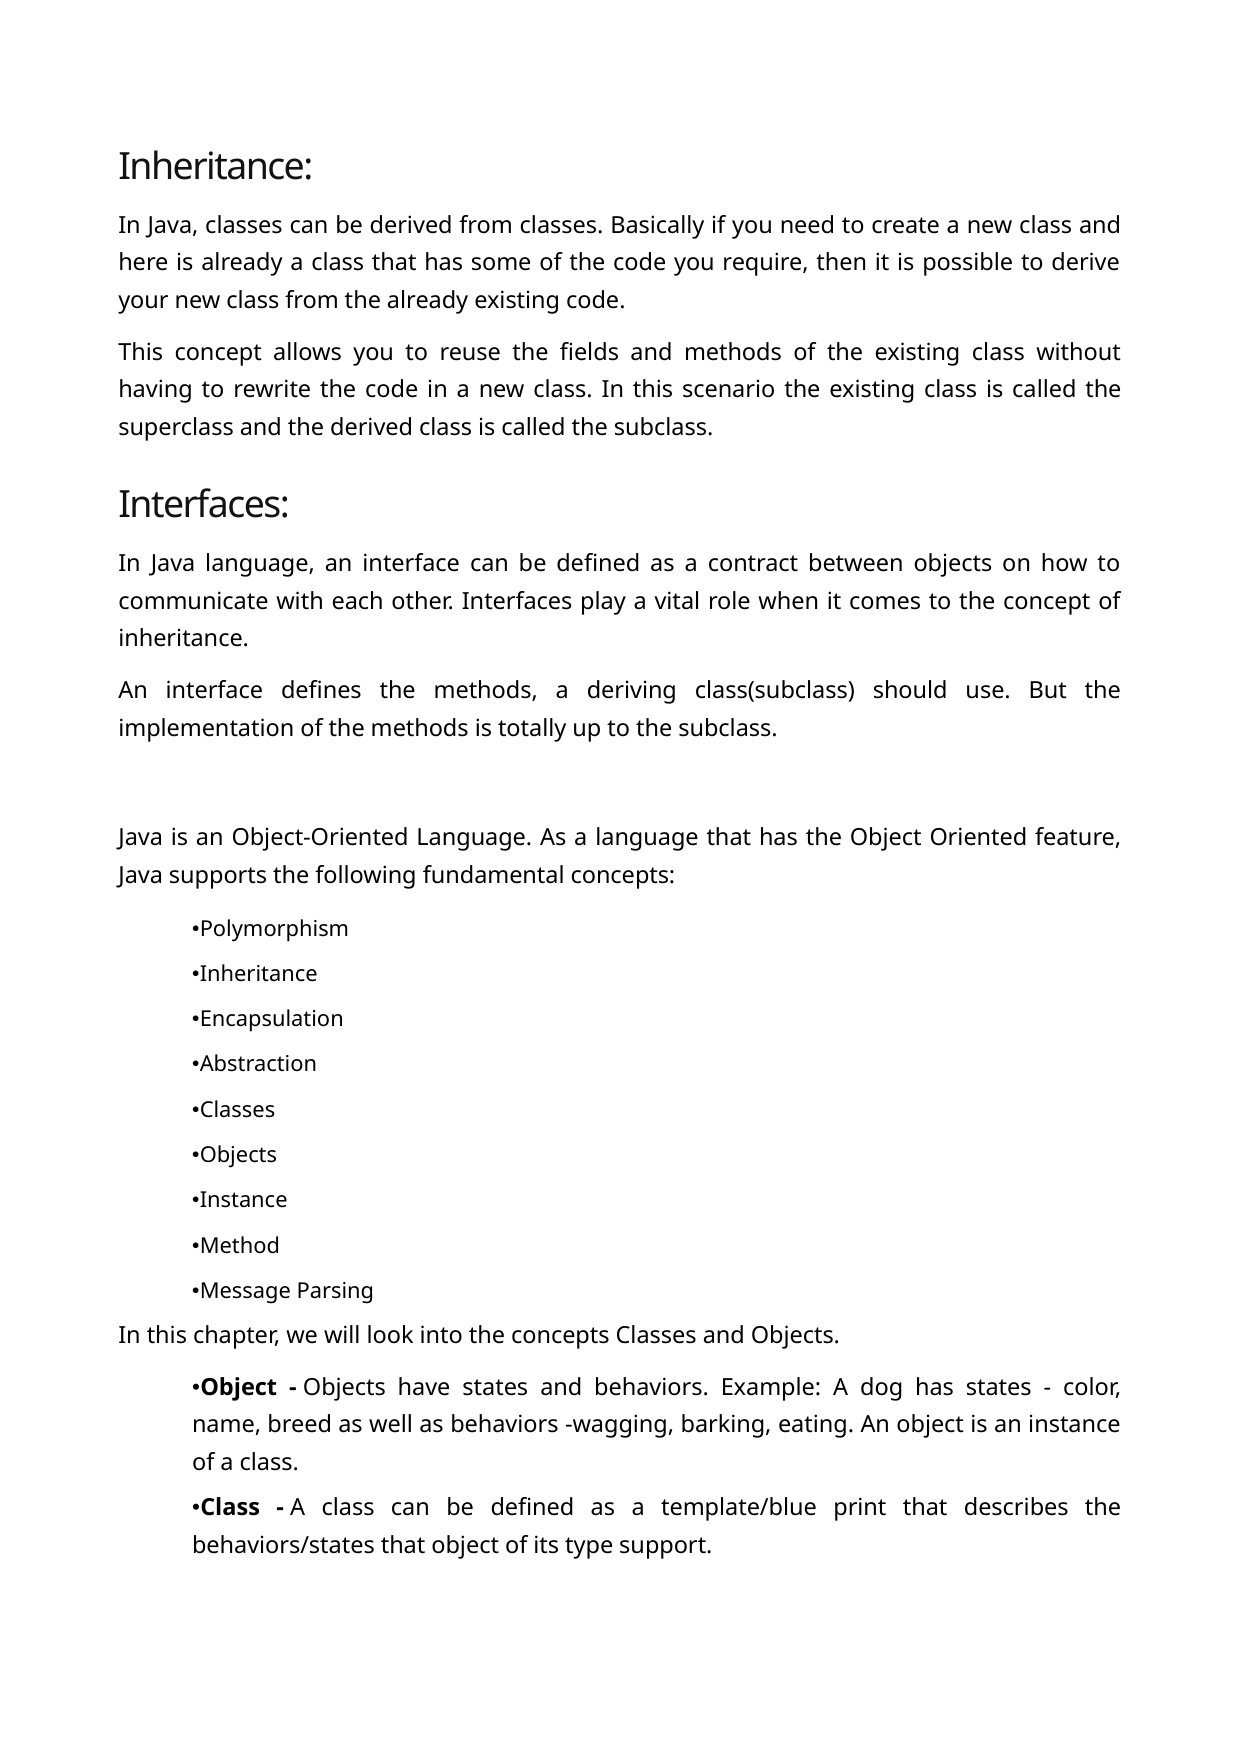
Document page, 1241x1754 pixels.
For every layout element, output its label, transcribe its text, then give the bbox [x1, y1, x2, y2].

list Encapsulation [118, 995, 1122, 1033]
list Polymorphism [118, 905, 1122, 942]
list Classes [118, 1086, 1122, 1123]
text An interface defines the methods, a deriving class(subclass) should use. But the implementation of the methods is totally up to the subclass. [118, 668, 1122, 743]
list Instance [118, 1177, 1122, 1214]
text In Java, classes can be derived from classes. Basically if you need to create a new class and here is already a class that has some of the code you require, then it is possible to derive your new class from the already existing code. [118, 202, 1122, 315]
list Inheritance [118, 950, 1122, 988]
subtitle Inheritance: [118, 139, 1122, 190]
list Abstraction [118, 1041, 1122, 1078]
subtitle Interfaces: [118, 477, 1122, 528]
list Objects [118, 1131, 1122, 1169]
list Method [118, 1222, 1122, 1259]
list Object - Objects have states and behaviors. Example: A dog has states - color, name, breed as well as behaviors -wagging, barking, eating. An object is an instance of a class. [118, 1365, 1122, 1477]
text This concept allows you to reuse the fields and methods of the existing class without having to rewrite the code in a new class. In this scenario the existing class is called the superclass and the derived class is called the subclass. [118, 329, 1122, 442]
text In this chapter, we will look into the concepts Classes and Objects. [118, 1313, 1122, 1350]
list Message Parsing [118, 1267, 1122, 1305]
text Java is an Object-Oriented Language. As a language that has the Object Oriented feature, Java supports the following fundamental concepts: [118, 815, 1122, 890]
text In Java language, an interface can be defined as a contract between objects on how to communicate with each other. Interfaces play a vital role when it comes to the concept of inheritance. [118, 541, 1122, 653]
list Class - A class can be defined as a template/blue print that describes the behaviors/states that object of its type support. [118, 1485, 1122, 1560]
